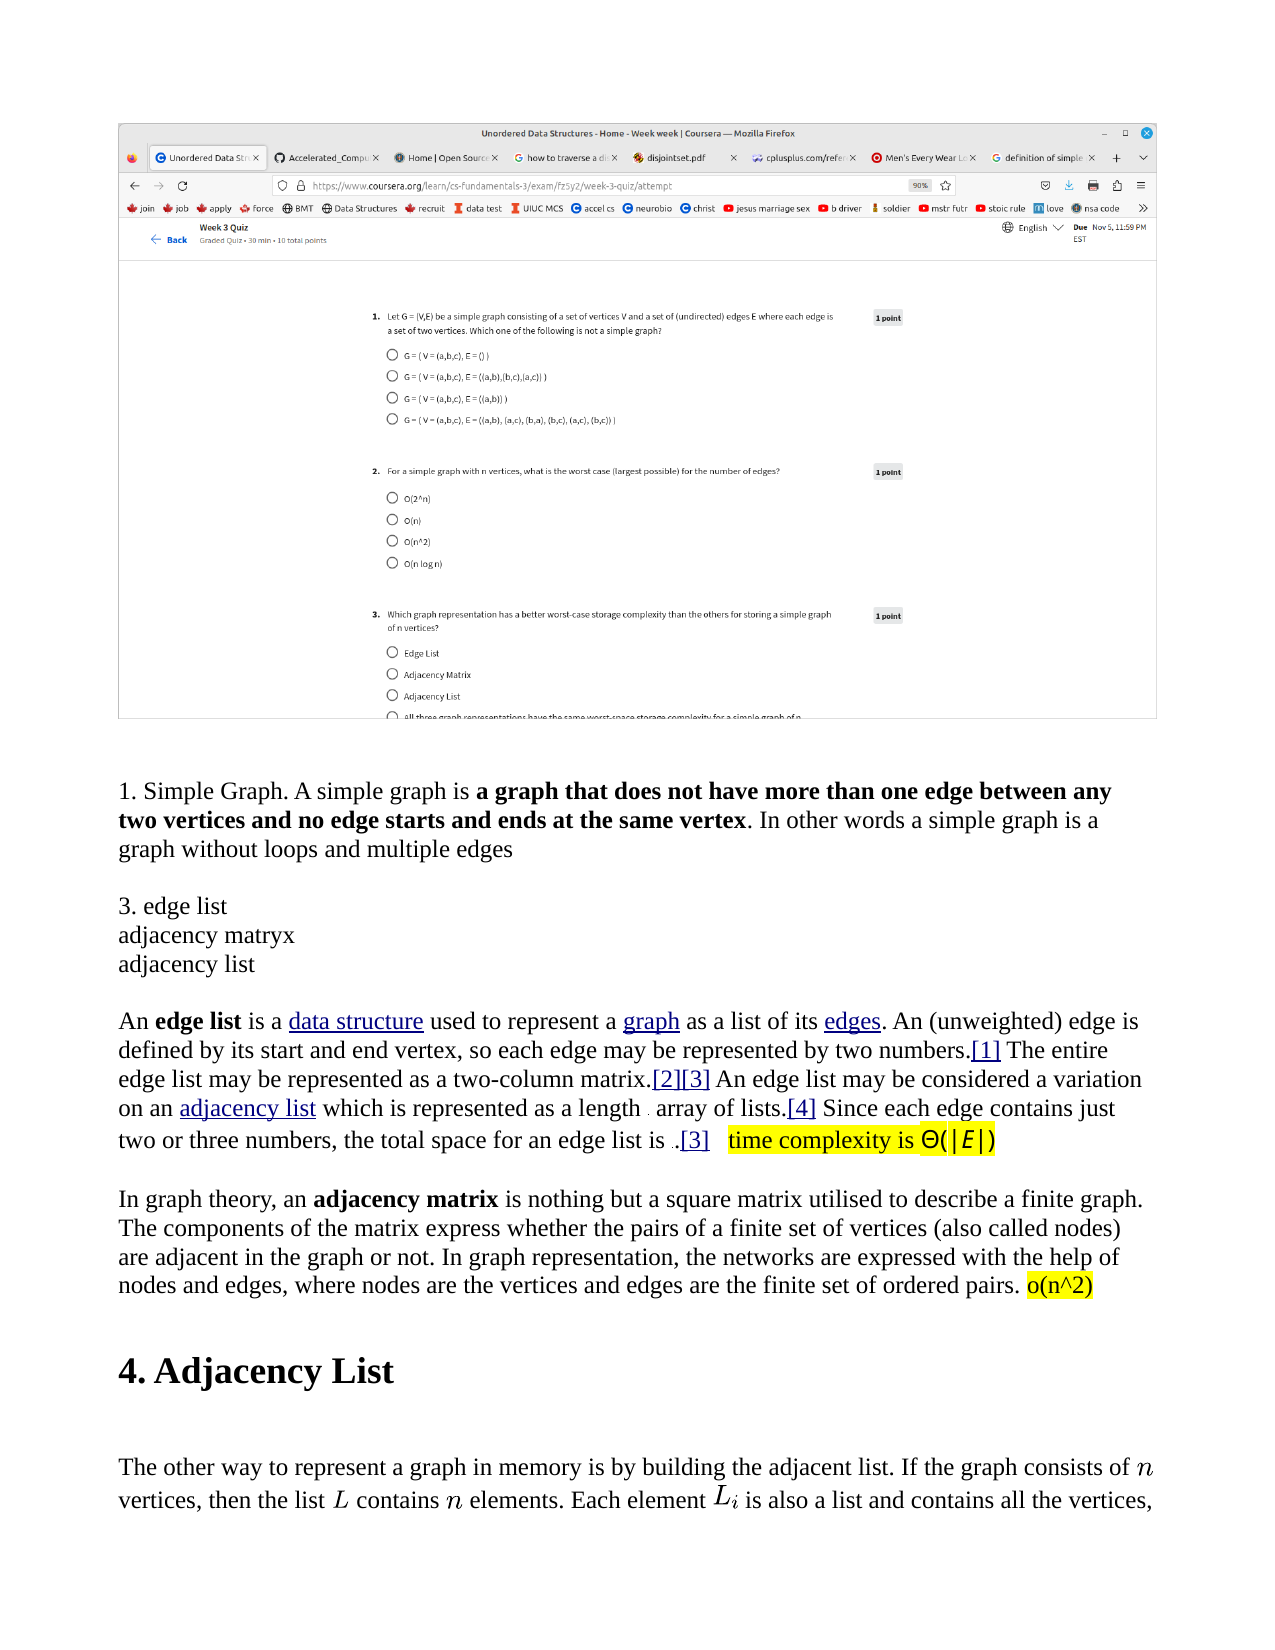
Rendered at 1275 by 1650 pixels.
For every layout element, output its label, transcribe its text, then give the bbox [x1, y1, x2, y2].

text The other way to represent a graph in memory is by building the adjacent list. If the graph consists of vertices, then the list contains elements. Each element is also a list and contains all the vertices, [118, 1452, 1157, 1514]
text adjacency list [118, 949, 1157, 978]
text An edge list is a data structure used to represent a graph as a list of its edges. An (unweighted) edge is defined by its start and end vertex, so each edge may be represented by two numbers.[1] The entire edge list may be represented as a two-column matrix.[2][3] An edge list may be considered a variation on an adjacency list which is represented as a length array of lists.[4] Since each edge contains just two or three numbers, the total space for an edge list is .[3] time complexity is Θ(|E|) [118, 1006, 1157, 1156]
subtitle 4. Adjacency List [118, 1349, 1157, 1392]
text adjacency matryx [118, 920, 1157, 949]
picture [118, 123, 1157, 719]
text 3. edge list [118, 891, 1157, 920]
text In graph theory, an adjacency matrix is nothing but a square matrix utilised to describe a finite graph. The components of the matrix express whether the pairs of a finite set of vertices (also called nodes) are adjacent in the graph or not. In graph representation, the networks are expressed with the help of nodes and edges, where nodes are the vertices and edges are the finite set of ordered pairs. o(n^2) [118, 1184, 1157, 1299]
text 1. Simple Graph. A simple graph is a graph that does not have more than one edge between any two vertices and no edge starts and ends at the same vertex. In other words a simple graph is a graph without loops and multiple edges [118, 776, 1157, 863]
